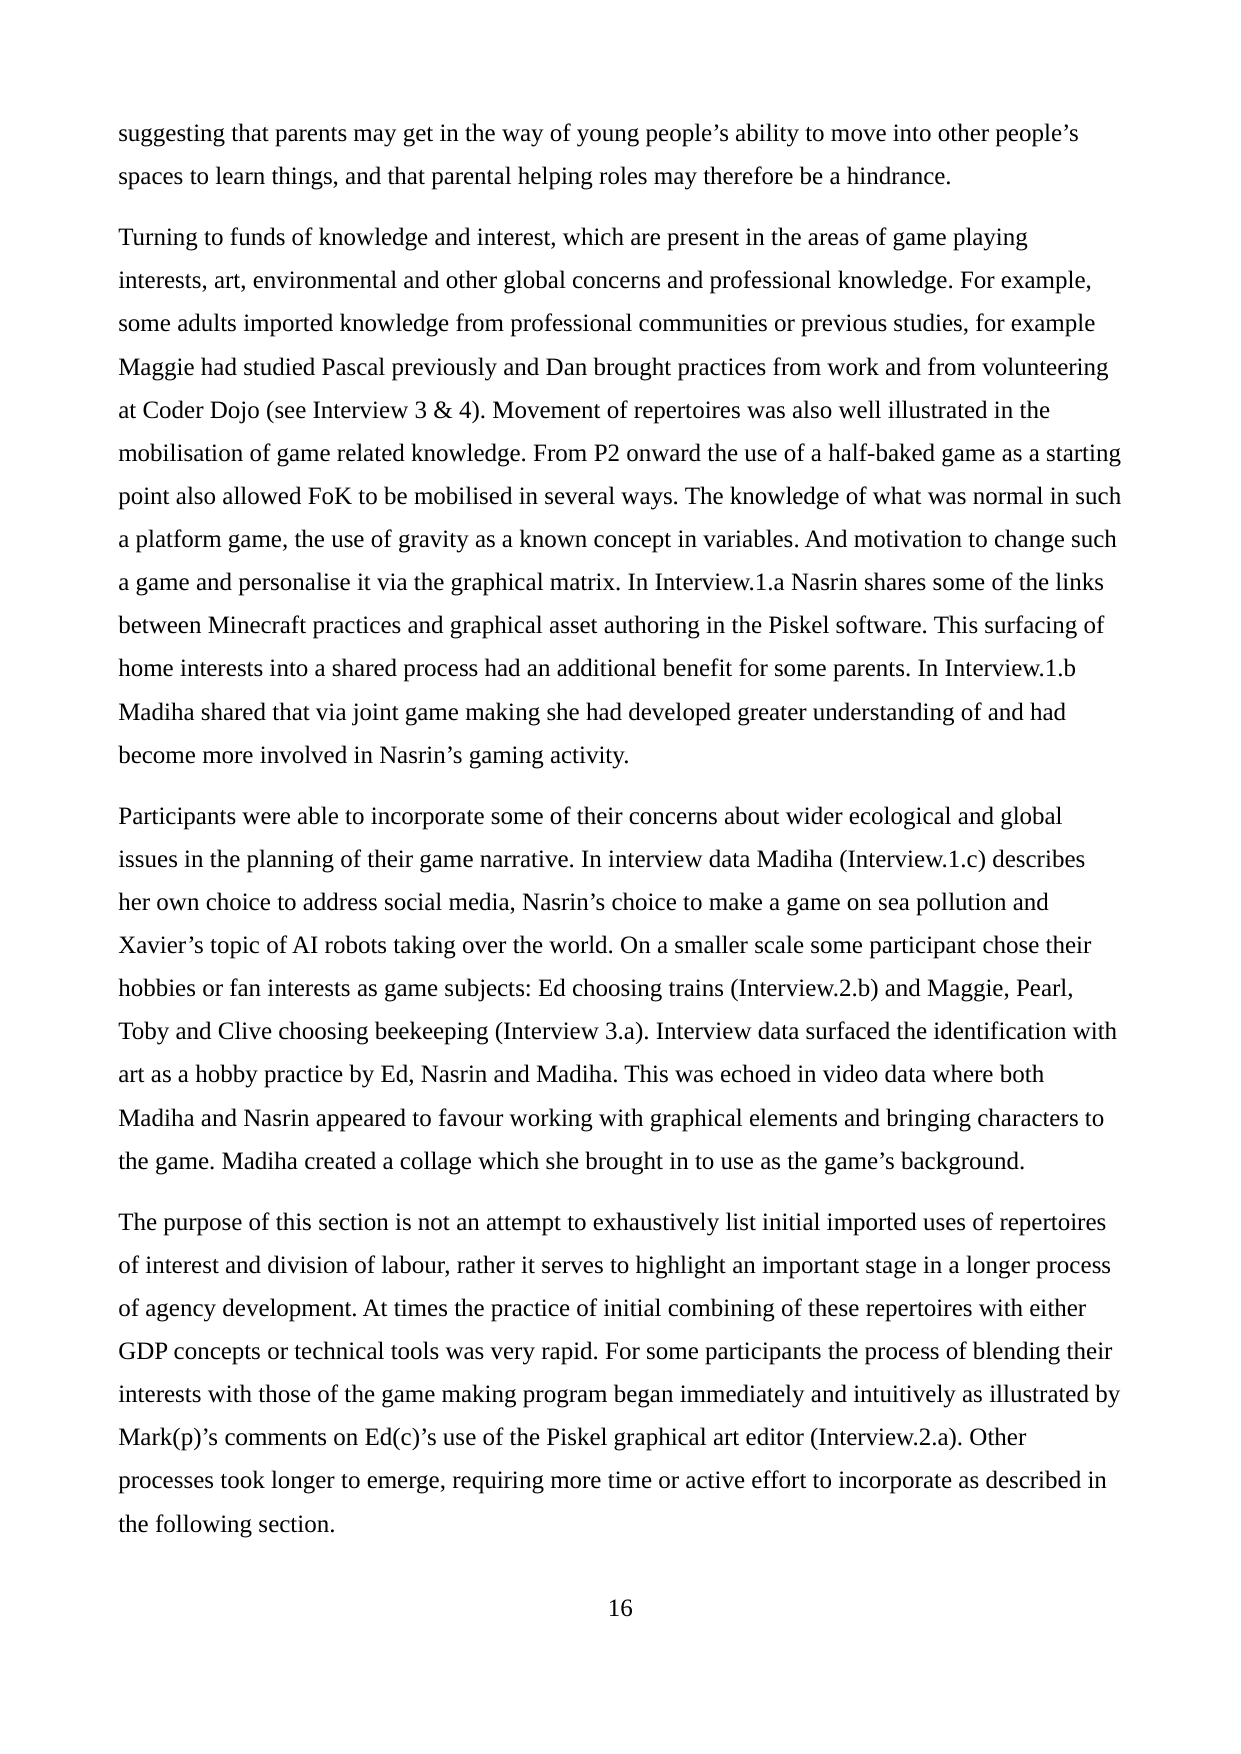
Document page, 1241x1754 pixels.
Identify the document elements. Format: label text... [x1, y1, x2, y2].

text The purpose of this section is not an attempt to exhaustively list initial imported uses of repertoires of interest and division of labour, rather it serves to highlight an important stage in a longer process of agency development. At times the practice of initial combining of these repertoires with either GDP concepts or technical tools was very rapid. For some participants the process of blending their interests with those of the game making program began immediately and intuitively as illustrated by Mark(p)’s comments on Ed(c)’s use of the Piskel graphical art editor (Interview.2.a). Other processes took longer to emerge, requiring more time or active effort to incorporate as described in the following section. [118, 1207, 1122, 1537]
text Participants were able to incorporate some of their concerns about wider ecological and global issues in the planning of their game narrative. In interview data Madiha (Interview.1.c) describes her own choice to address social media, Nasrin’s choice to make a game on sea pollution and Xavier’s topic of AI robots taking over the world. On a smaller scale some participant chose their hobbies or fan interests as game subjects: Ed choosing trains (Interview.2.b) and Maggie, Pearl, Toby and Clive choosing beekeeping (Interview 3.a). Interview data surfaced the identification with art as a hobby practice by Ed, Nasrin and Madiha. This was echoed in video data where both Madiha and Nasrin appeared to favour working with graphical elements and bringing characters to the game. Madiha created a collage which she brought in to use as the game’s background. [118, 801, 1122, 1174]
text Turning to funds of knowledge and interest, which are present in the areas of game playing interests, art, environmental and other global concerns and professional knowledge. For example, some adults imported knowledge from professional communities or previous studies, for example Maggie had studied Pascal previously and Dan brought practices from work and from volunteering at Coder Dojo (see Interview 3 & 4). Movement of repertoires was also well illustrated in the mobilisation of game related knowledge. From P2 onward the use of a half-baked game as a starting point also allowed FoK to be mobilised in several ways. The knowledge of what was normal in such a platform game, the use of gravity as a known concept in variables. And motivation to change such a game and personalise it via the graphical matrix. In Interview.1.a Nasrin shares some of the links between Minecraft practices and graphical asset authoring in the Piskel software. This surfacing of home interests into a shared process had an additional benefit for some parents. In Interview.1.b Madiha shared that via joint game making she had developed greater understanding of and had become more involved in Nasrin’s gaming activity. [118, 222, 1122, 768]
text suggesting that parents may get in the way of young people’s ability to move into other people’s spaces to learn things, and that parental helping roles may therefore be a hindrance. [118, 118, 1122, 190]
